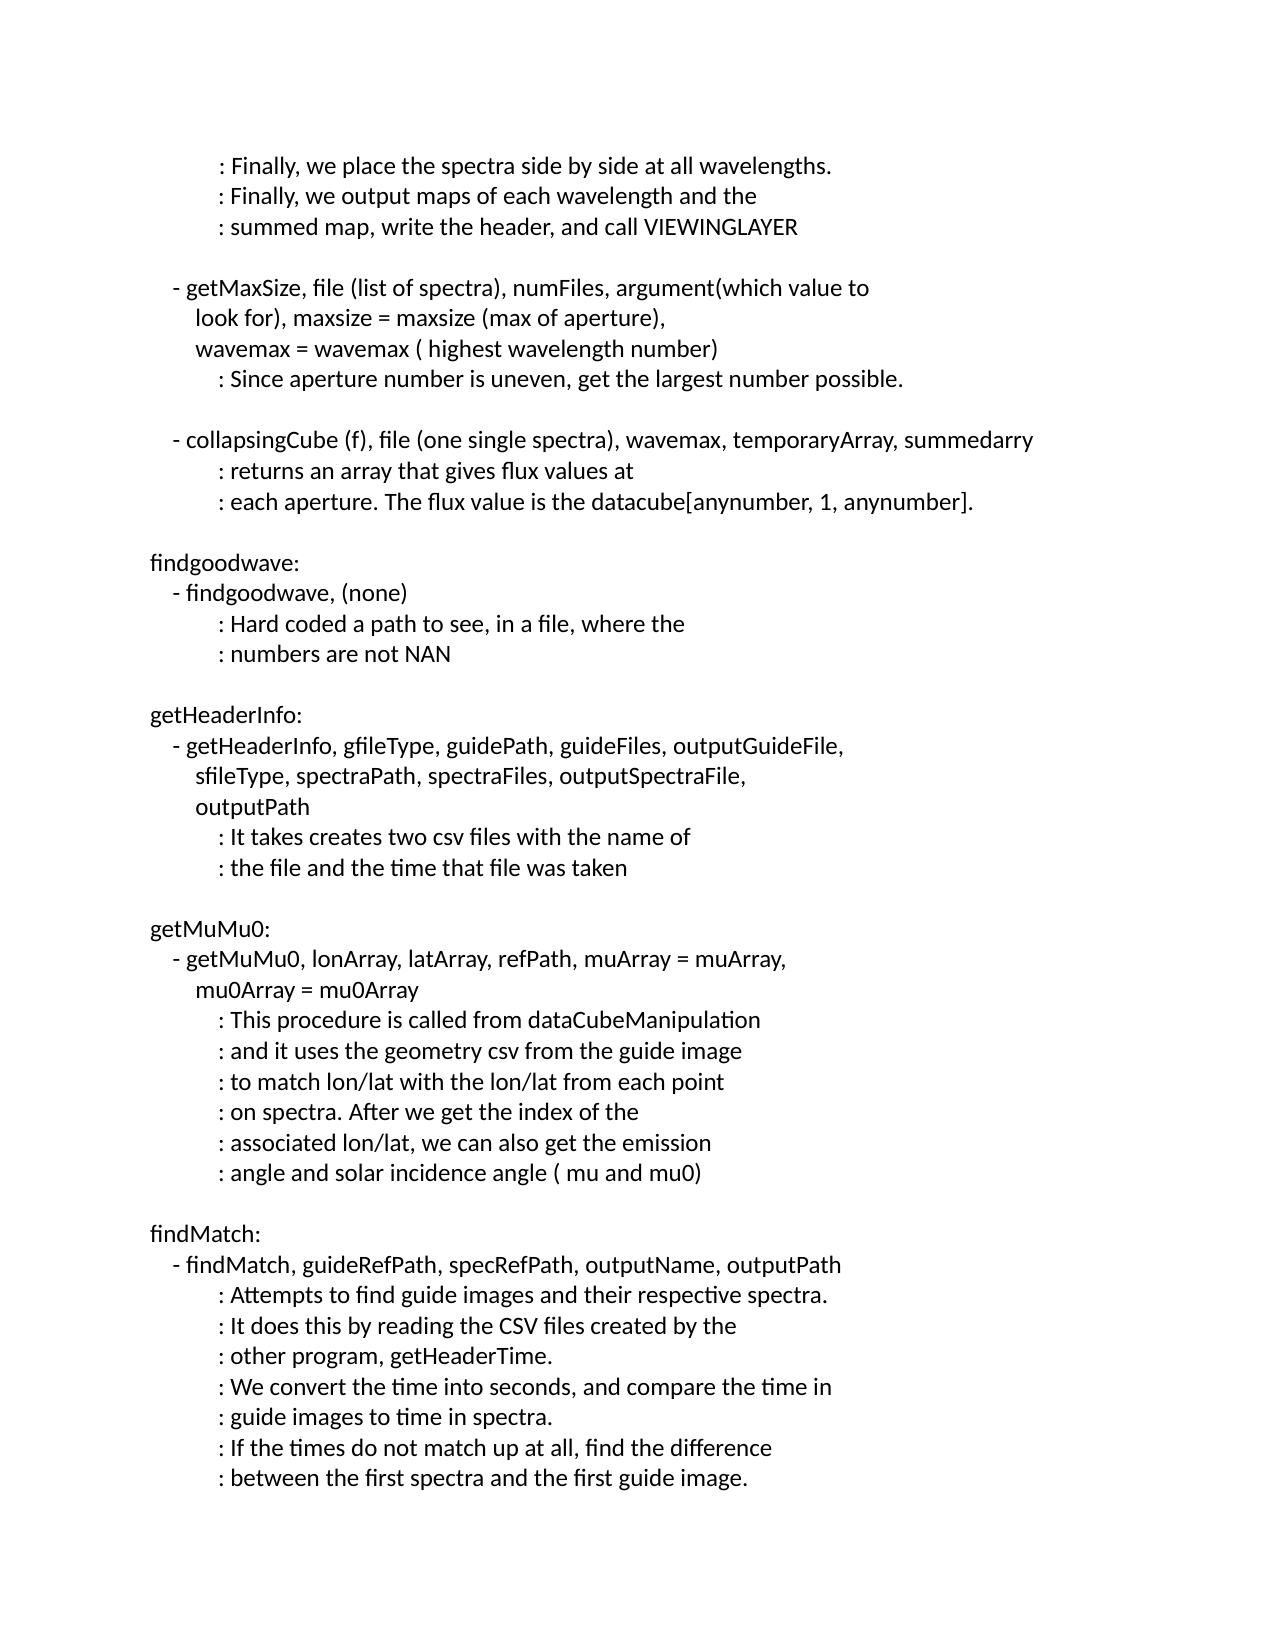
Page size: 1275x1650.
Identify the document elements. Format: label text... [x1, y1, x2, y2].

text : If the times do not match up at all, find the difference [150, 1432, 1125, 1462]
text - findgoodwave, (none) [150, 577, 1125, 608]
text outputPath [150, 791, 1125, 821]
text : Hard coded a path to see, in a file, where the [150, 608, 1125, 638]
text : Attempts to find guide images and their respective spectra. [150, 1279, 1125, 1310]
text sfileType, spectraPath, spectraFiles, outputSpectraFile, [150, 760, 1125, 791]
text : Finally, we place the spectra side by side at all wavelengths. [150, 150, 1125, 181]
text : between the first spectra and the first guide image. [150, 1462, 1125, 1493]
text : It does this by reading the CSV files created by the [150, 1310, 1125, 1340]
text getHeaderInfo: [150, 699, 1125, 730]
text - getMaxSize, file (list of spectra), numFiles, argument(which value to [150, 272, 1125, 303]
text : We convert the time into seconds, and compare the time in [150, 1371, 1125, 1401]
text : angle and solar incidence angle ( mu and mu0) [150, 1157, 1125, 1188]
text wavemax = wavemax ( highest wavelength number) [150, 333, 1125, 364]
text : It takes creates two csv files with the name of [150, 821, 1125, 852]
text - getMuMu0, lonArray, latArray, refPath, muArray = muArray, [150, 943, 1125, 974]
text : associated lon/lat, we can also get the emission [150, 1127, 1125, 1157]
text : summed map, write the header, and call VIEWINGLAYER [150, 211, 1125, 242]
text - findMatch, guideRefPath, specRefPath, outputName, outputPath [150, 1249, 1125, 1279]
text : each aperture. The flux value is the datacube[anynumber, 1, anynumber]. [150, 486, 1125, 516]
text - getHeaderInfo, gfileType, guidePath, guideFiles, outputGuideFile, [150, 730, 1125, 760]
text mu0Array = mu0Array [150, 974, 1125, 1004]
text - collapsingCube (f), file (one single spectra), wavemax, temporaryArray, summedarry [150, 425, 1125, 455]
text : Since aperture number is uneven, get the largest number possible. [150, 364, 1125, 394]
text : This procedure is called from dataCubeManipulation [150, 1004, 1125, 1035]
text findgoodwave: [150, 547, 1125, 577]
text look for), maxsize = maxsize (max of aperture), [150, 303, 1125, 333]
text : to match lon/lat with the lon/lat from each point [150, 1066, 1125, 1096]
text : the file and the time that file was taken [150, 852, 1125, 882]
text : Finally, we output maps of each wavelength and the [150, 181, 1125, 211]
text getMuMu0: [150, 913, 1125, 943]
text : returns an array that gives flux values at [150, 455, 1125, 486]
text : on spectra. After we get the index of the [150, 1096, 1125, 1127]
text : numbers are not NAN [150, 638, 1125, 669]
text findMatch: [150, 1218, 1125, 1249]
text : other program, getHeaderTime. [150, 1340, 1125, 1371]
text : and it uses the geometry csv from the guide image [150, 1035, 1125, 1066]
text : guide images to time in spectra. [150, 1401, 1125, 1432]
